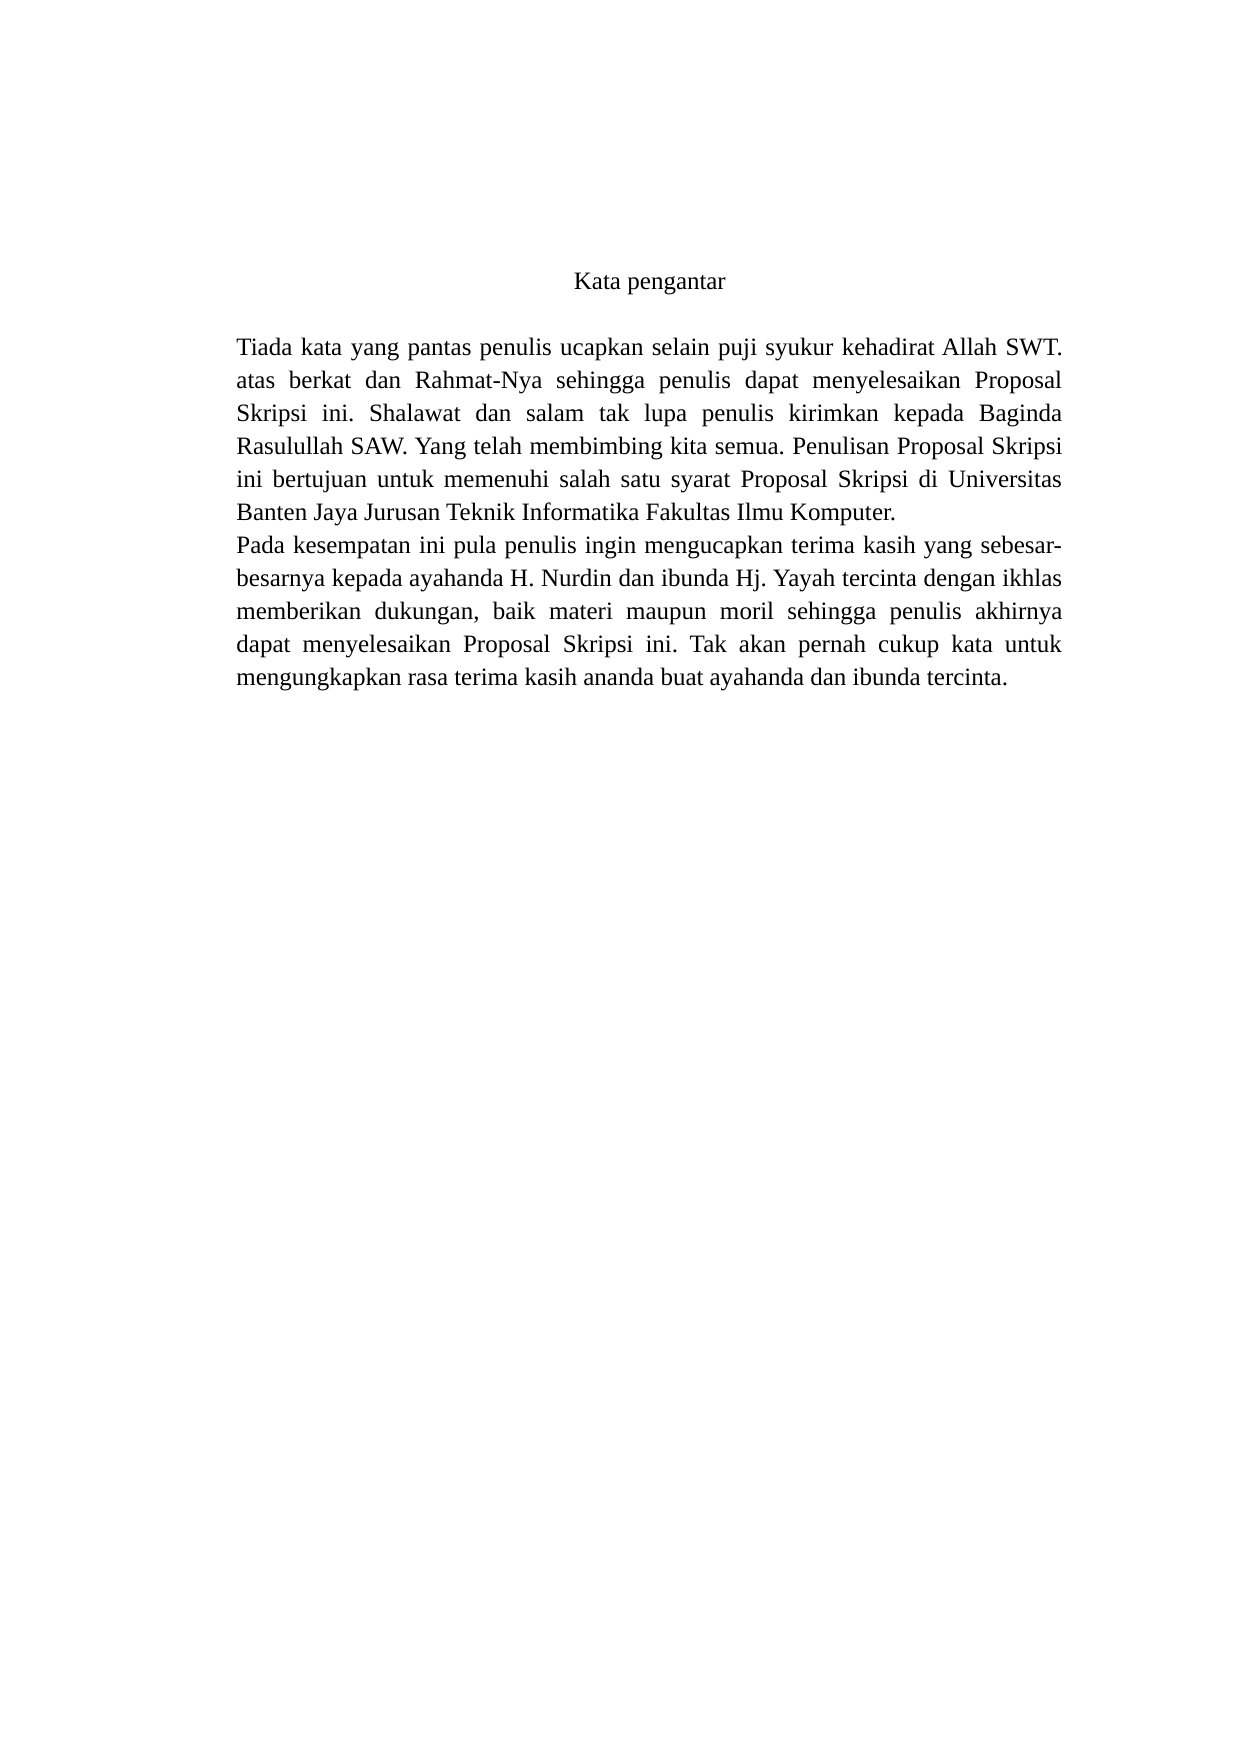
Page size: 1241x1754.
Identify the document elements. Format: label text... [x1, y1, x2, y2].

text Kata pengantar [236, 266, 1063, 294]
text Pada kesempatan ini pula penulis ingin mengucapkan terima kasih yang sebesar-besarnya kepada ayahanda H. Nurdin dan ibunda Hj. Yayah tercinta dengan ikhlas memberikan dukungan, baik materi maupun moril sehingga penulis akhirnya dapat menyelesaikan Proposal Skripsi ini. Tak akan pernah cukup kata untuk mengungkapkan rasa terima kasih ananda buat ayahanda dan ibunda tercinta. [236, 530, 1063, 691]
text Tiada kata yang pantas penulis ucapkan selain puji syukur kehadirat Allah SWT. atas berkat dan Rahmat-Nya sehingga penulis dapat menyelesaikan Proposal Skripsi ini. Shalawat dan salam tak lupa penulis kirimkan kepada Baginda Rasulullah SAW. Yang telah membimbing kita semua. Penulisan Proposal Skripsi ini bertujuan untuk memenuhi salah satu syarat Proposal Skripsi di Universitas Banten Jaya Jurusan Teknik Informatika Fakultas Ilmu Komputer. [236, 332, 1063, 526]
